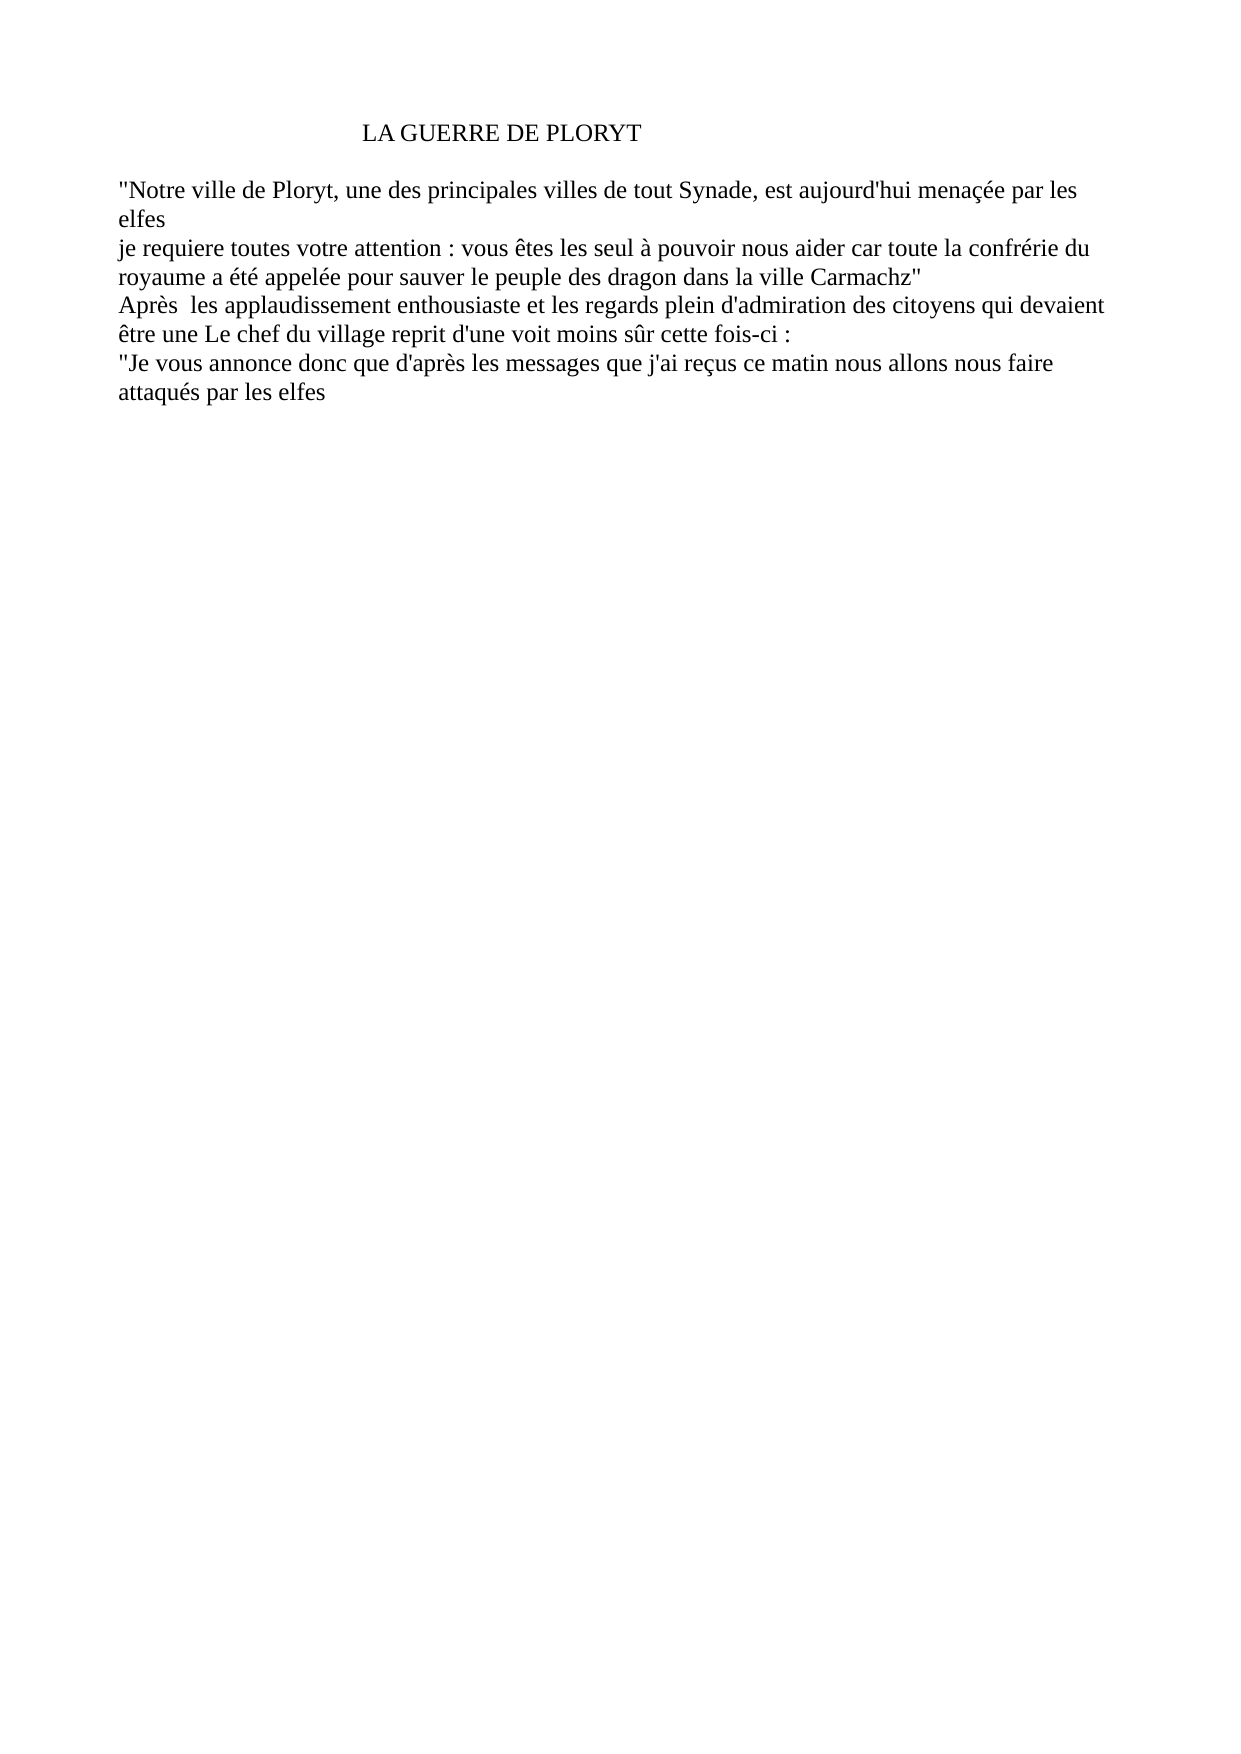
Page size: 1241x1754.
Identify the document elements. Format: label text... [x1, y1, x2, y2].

text je requiere toutes votre attention : vous êtes les seul à pouvoir nous aider car toute la confrérie du royaume a été appelée pour sauver le peuple des dragon dans la ville Carmachz" [118, 233, 1122, 291]
text "Je vous annonce donc que d'après les messages que j'ai reçus ce matin nous allons nous faire attaqués par les elfes [118, 348, 1122, 406]
text LA GUERRE DE PLORYT [118, 118, 1122, 147]
text Après les applaudissement enthousiaste et les regards plein d'admiration des citoyens qui devaient être une Le chef du village reprit d'une voit moins sûr cette fois-ci : [118, 291, 1122, 348]
text "Notre ville de Ploryt, une des principales villes de tout Synade, est aujourd'hui menaçée par les elfes [118, 176, 1122, 233]
